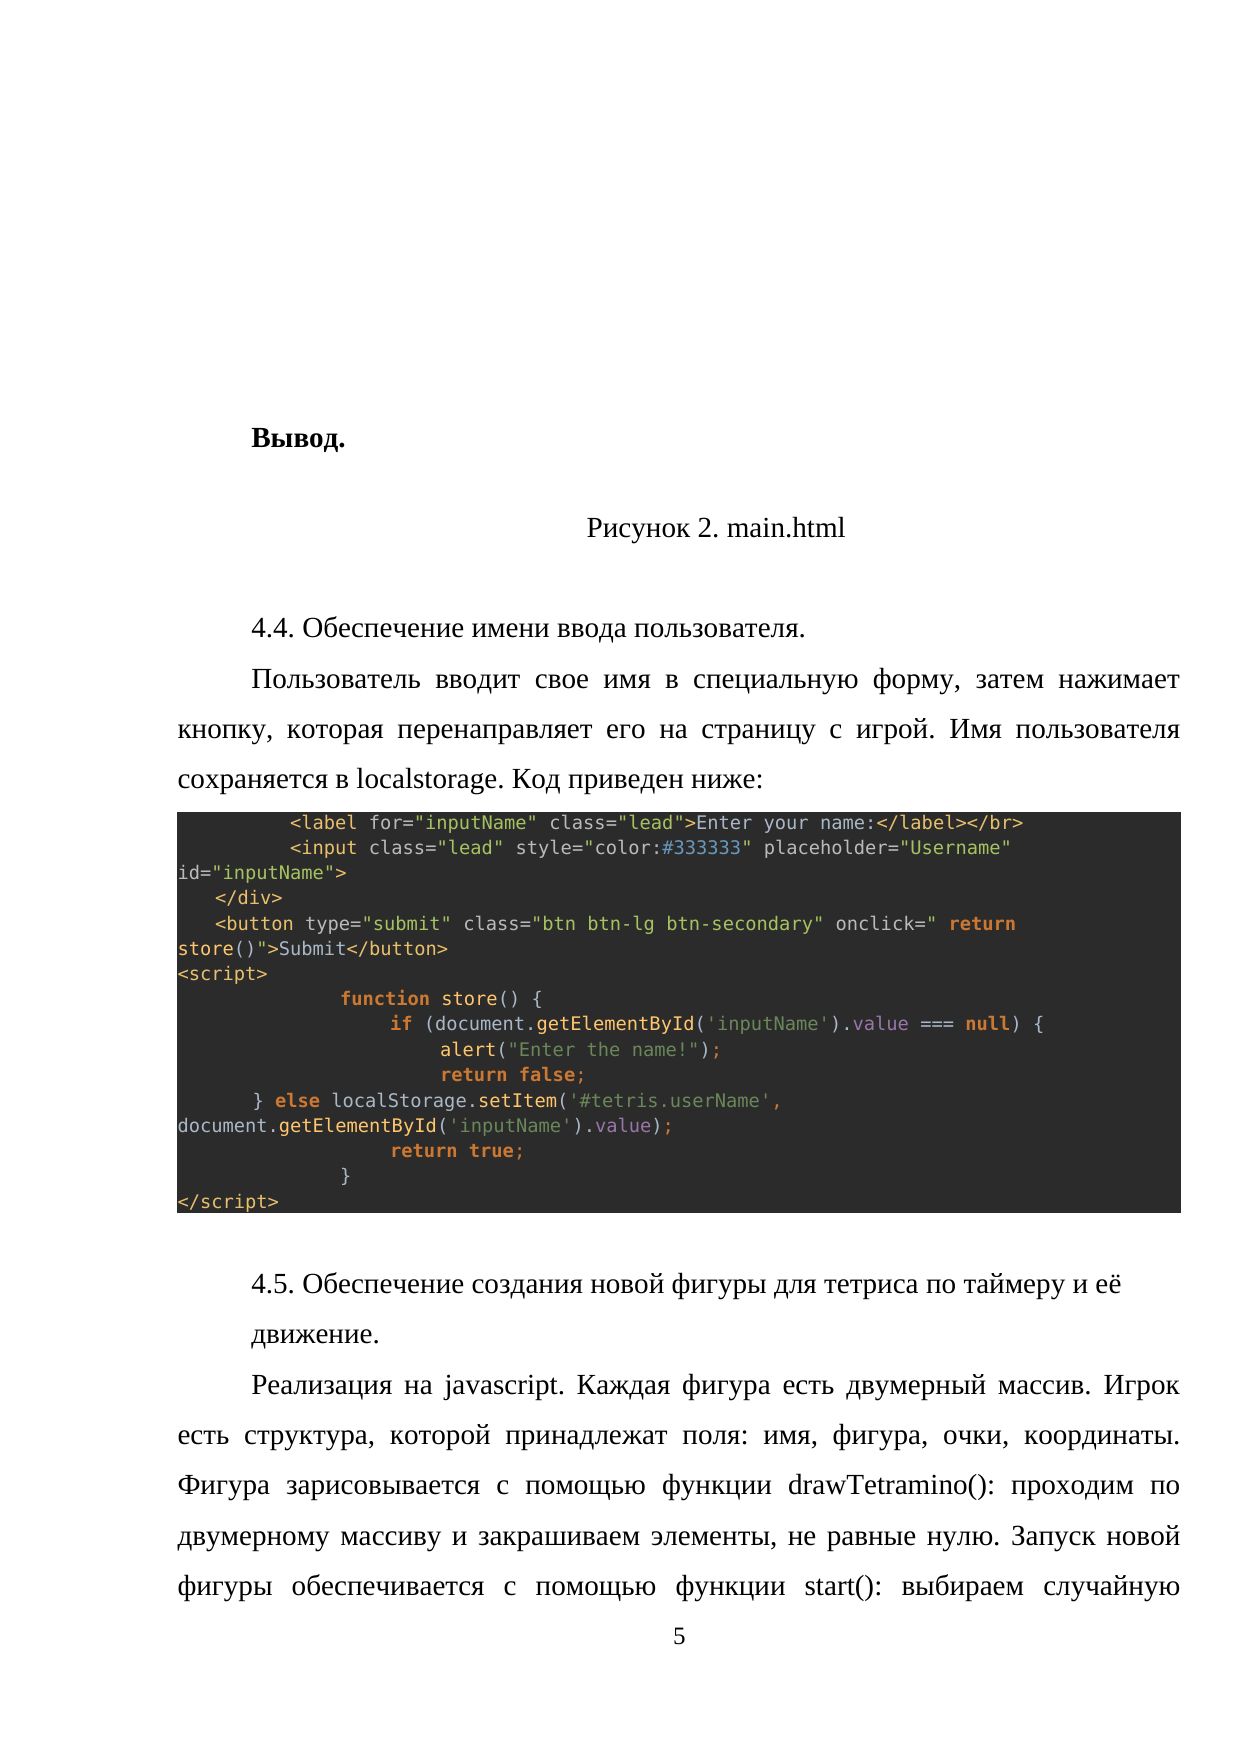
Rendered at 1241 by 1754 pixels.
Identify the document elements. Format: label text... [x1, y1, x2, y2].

text return false; [177, 1064, 1181, 1086]
text return true; [177, 1140, 1181, 1162]
text Пользователь вводит свое имя в специальную форму, затем нажимает кнопку, которая перенаправляет его на страницу с игрой. Имя пользователя сохраняется в localstorage. Код приведен ниже: [177, 661, 1181, 795]
text 4.5. Обеспечение создания новой фигуры для тетриса по таймеру и её [177, 1266, 1181, 1300]
text </div> [177, 887, 1181, 909]
text function store() { [177, 988, 1181, 1010]
text <input class="lead" style="color:#333333" placeholder="Username" id="inputName"> [177, 837, 1181, 884]
text Вывод. [177, 420, 1181, 453]
text <button type="submit" class="btn btn-lg btn-secondary" onclick=" return store()">Submit</button> [177, 913, 1181, 960]
text alert("Enter the name!"); [177, 1039, 1181, 1061]
text <script> [177, 963, 1181, 985]
text </script> [177, 1191, 1181, 1213]
text Рисунок 2. main.html [177, 510, 1181, 543]
text 4.4. Обеспечение имени ввода пользователя. [177, 610, 1181, 644]
text Реализация на javascript. Каждая фигура есть двумерный массив. Игрок есть структура, которой принадлежат поля: имя, фигура, очки, координаты. Фигура зарисовывается с помощью функции drawTetramino(): проходим по двумерному массиву и закрашиваем элементы, не равные нулю. Запуск новой фигуры обеспечивается с помощью функции start(): выбираем случайную [177, 1367, 1181, 1602]
text } [177, 1165, 1181, 1187]
text } else localStorage.setItem('#tetris.userName', document.getElementById('inputName').value); [177, 1090, 1181, 1137]
text <label for="inputName" class="lead">Enter your name:</label></br> [177, 812, 1181, 833]
text движение. [177, 1316, 1181, 1350]
text if (document.getElementById('inputName').value === null) { [177, 1013, 1181, 1035]
